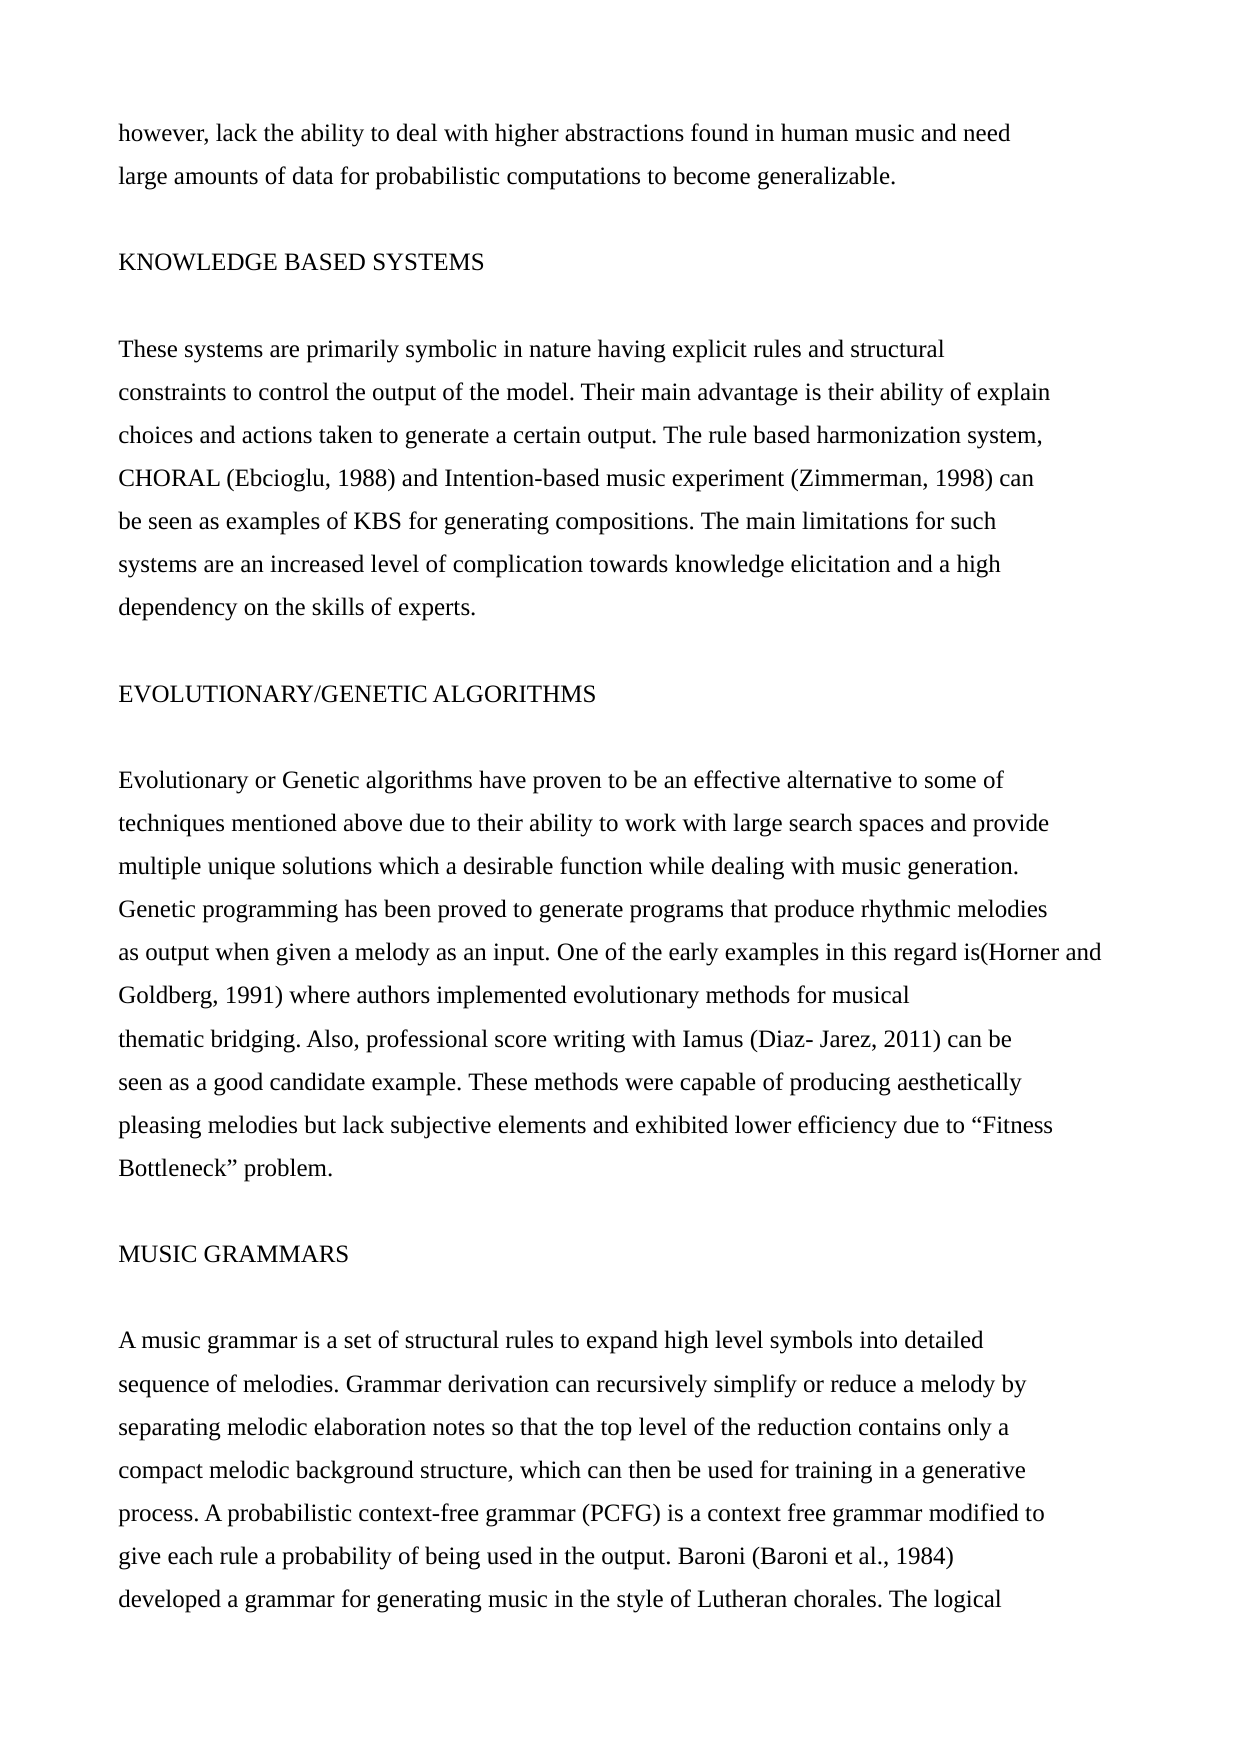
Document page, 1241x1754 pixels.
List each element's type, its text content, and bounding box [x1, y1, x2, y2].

text large amounts of data for probabilistic computations to become generalizable. [118, 161, 1122, 190]
text KNOWLEDGE BASED SYSTEMS [118, 247, 1122, 276]
text EVOLUTIONARY/GENETIC ALGORITHMS [118, 679, 1122, 707]
text techniques mentioned above due to their ability to work with large search spaces and provide [118, 808, 1122, 837]
text separating melodic elaboration notes so that the top level of the reduction contains only a [118, 1412, 1122, 1441]
text be seen as examples of KBS for generating compositions. The main limitations for such [118, 506, 1122, 535]
text process. A probabilistic context-free grammar (PCFG) is a context free grammar modified to [118, 1498, 1122, 1527]
text A music grammar is a set of structural rules to expand high level symbols into detailed [118, 1326, 1122, 1354]
text developed a grammar for generating music in the style of Lutheran chorales. The logical [118, 1584, 1122, 1613]
text compact melodic background structure, which can then be used for training in a generative [118, 1455, 1122, 1484]
text as output when given a melody as an input. One of the early examples in this regard is(Horner and Goldberg, 1991) where authors implemented evolutionary methods for musical [118, 937, 1122, 1009]
text These systems are primarily symbolic in nature having explicit rules and structural [118, 334, 1122, 362]
text seen as a good candidate example. These methods were capable of producing aesthetically [118, 1067, 1122, 1096]
text constraints to control the output of the model. Their main advantage is their ability of explain [118, 377, 1122, 406]
text systems are an increased level of complication towards knowledge elicitation and a high [118, 549, 1122, 578]
text Bottleneck” problem. [118, 1153, 1122, 1182]
text thematic bridging. Also, professional score writing with Iamus (Diaz- Jarez, 2011) can be [118, 1024, 1122, 1052]
text pleasing melodies but lack subjective elements and exhibited lower efficiency due to “Fitness [118, 1110, 1122, 1139]
text Evolutionary or Genetic algorithms have proven to be an effective alternative to some of [118, 765, 1122, 794]
text give each rule a probability of being used in the output. Baroni (Baroni et al., 1984) [118, 1541, 1122, 1570]
text dependency on the skills of experts. [118, 592, 1122, 621]
text however, lack the ability to deal with higher abstractions found in human music and need [118, 118, 1122, 147]
text multiple unique solutions which a desirable function while dealing with music generation. [118, 851, 1122, 880]
text Genetic programming has been proved to generate programs that produce rhythmic melodies [118, 894, 1122, 923]
text sequence of melodies. Grammar derivation can recursively simplify or reduce a melody by [118, 1369, 1122, 1397]
text CHORAL (Ebcioglu, 1988) and Intention-based music experiment (Zimmerman, 1998) can [118, 463, 1122, 492]
text MUSIC GRAMMARS [118, 1239, 1122, 1268]
text choices and actions taken to generate a certain output. The rule based harmonization system, [118, 420, 1122, 449]
